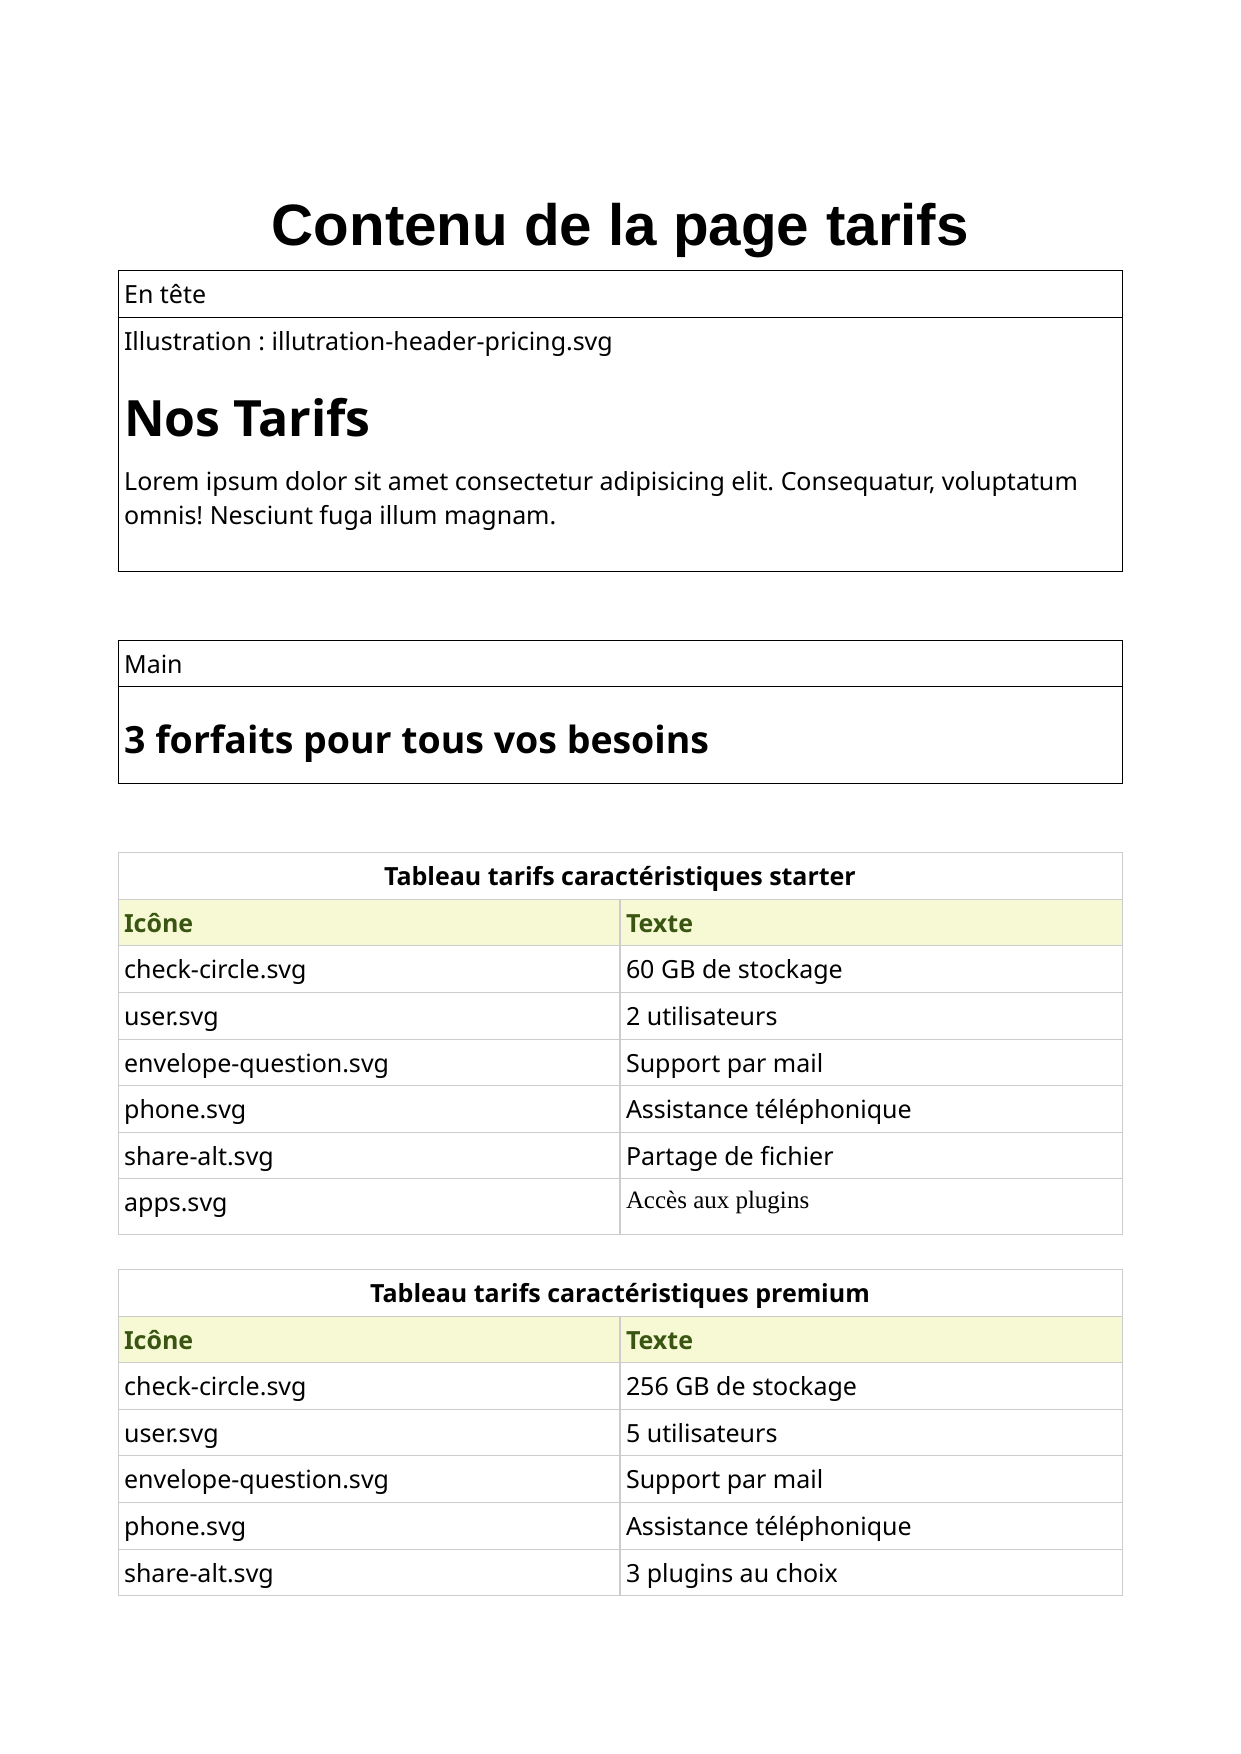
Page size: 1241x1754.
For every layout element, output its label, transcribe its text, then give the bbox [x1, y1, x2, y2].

table_header Tableau tarifs caractéristiques starter [119, 853, 1122, 899]
table_cell Icône [119, 1317, 619, 1362]
table_cell Texte [621, 1317, 1122, 1362]
table_cell 3 plugins au choix [621, 1550, 1122, 1595]
table_cell share-alt.svg [119, 1550, 619, 1595]
table_header Main [119, 641, 1122, 686]
table_cell user.svg [119, 1410, 619, 1455]
table_cell Accès aux plugins [621, 1179, 1122, 1234]
table_cell Assistance téléphonique [621, 1503, 1122, 1548]
table_cell share-alt.svg [119, 1133, 619, 1178]
table_cell 3 forfaits pour tous vos besoins [119, 687, 1122, 783]
table_cell Assistance téléphonique [621, 1086, 1122, 1132]
table_cell Partage de fichier [621, 1133, 1122, 1178]
table_cell Icône [119, 900, 619, 945]
table_cell 2 utilisateurs [621, 993, 1122, 1038]
table_cell user.svg [119, 993, 619, 1038]
table_header En tête [119, 271, 1122, 317]
table_header Tableau tarifs caractéristiques premium [119, 1270, 1122, 1316]
table_cell Illustration : illutration-header-pricing.svg Nos Tarifs Lorem ipsum dolor sit amet consectetur adipisicing elit. Consequatur, voluptatum omnis! Nesciunt fuga illum magnam. [119, 318, 1122, 571]
table_cell envelope-question.svg [119, 1456, 619, 1502]
table_cell 60 GB de stockage [621, 946, 1122, 992]
table_cell phone.svg [119, 1503, 619, 1548]
table_cell Support par mail [621, 1040, 1122, 1085]
table_cell check-circle.svg [119, 946, 619, 992]
table_cell phone.svg [119, 1086, 619, 1132]
table_cell Texte [621, 900, 1122, 945]
table_cell apps.svg [119, 1179, 619, 1234]
title Contenu de la page tarifs [118, 191, 1122, 258]
table_cell Support par mail [621, 1456, 1122, 1502]
table_cell 256 GB de stockage [621, 1363, 1122, 1409]
table_cell check-circle.svg [119, 1363, 619, 1409]
table_cell envelope-question.svg [119, 1040, 619, 1085]
table_cell 5 utilisateurs [621, 1410, 1122, 1455]
